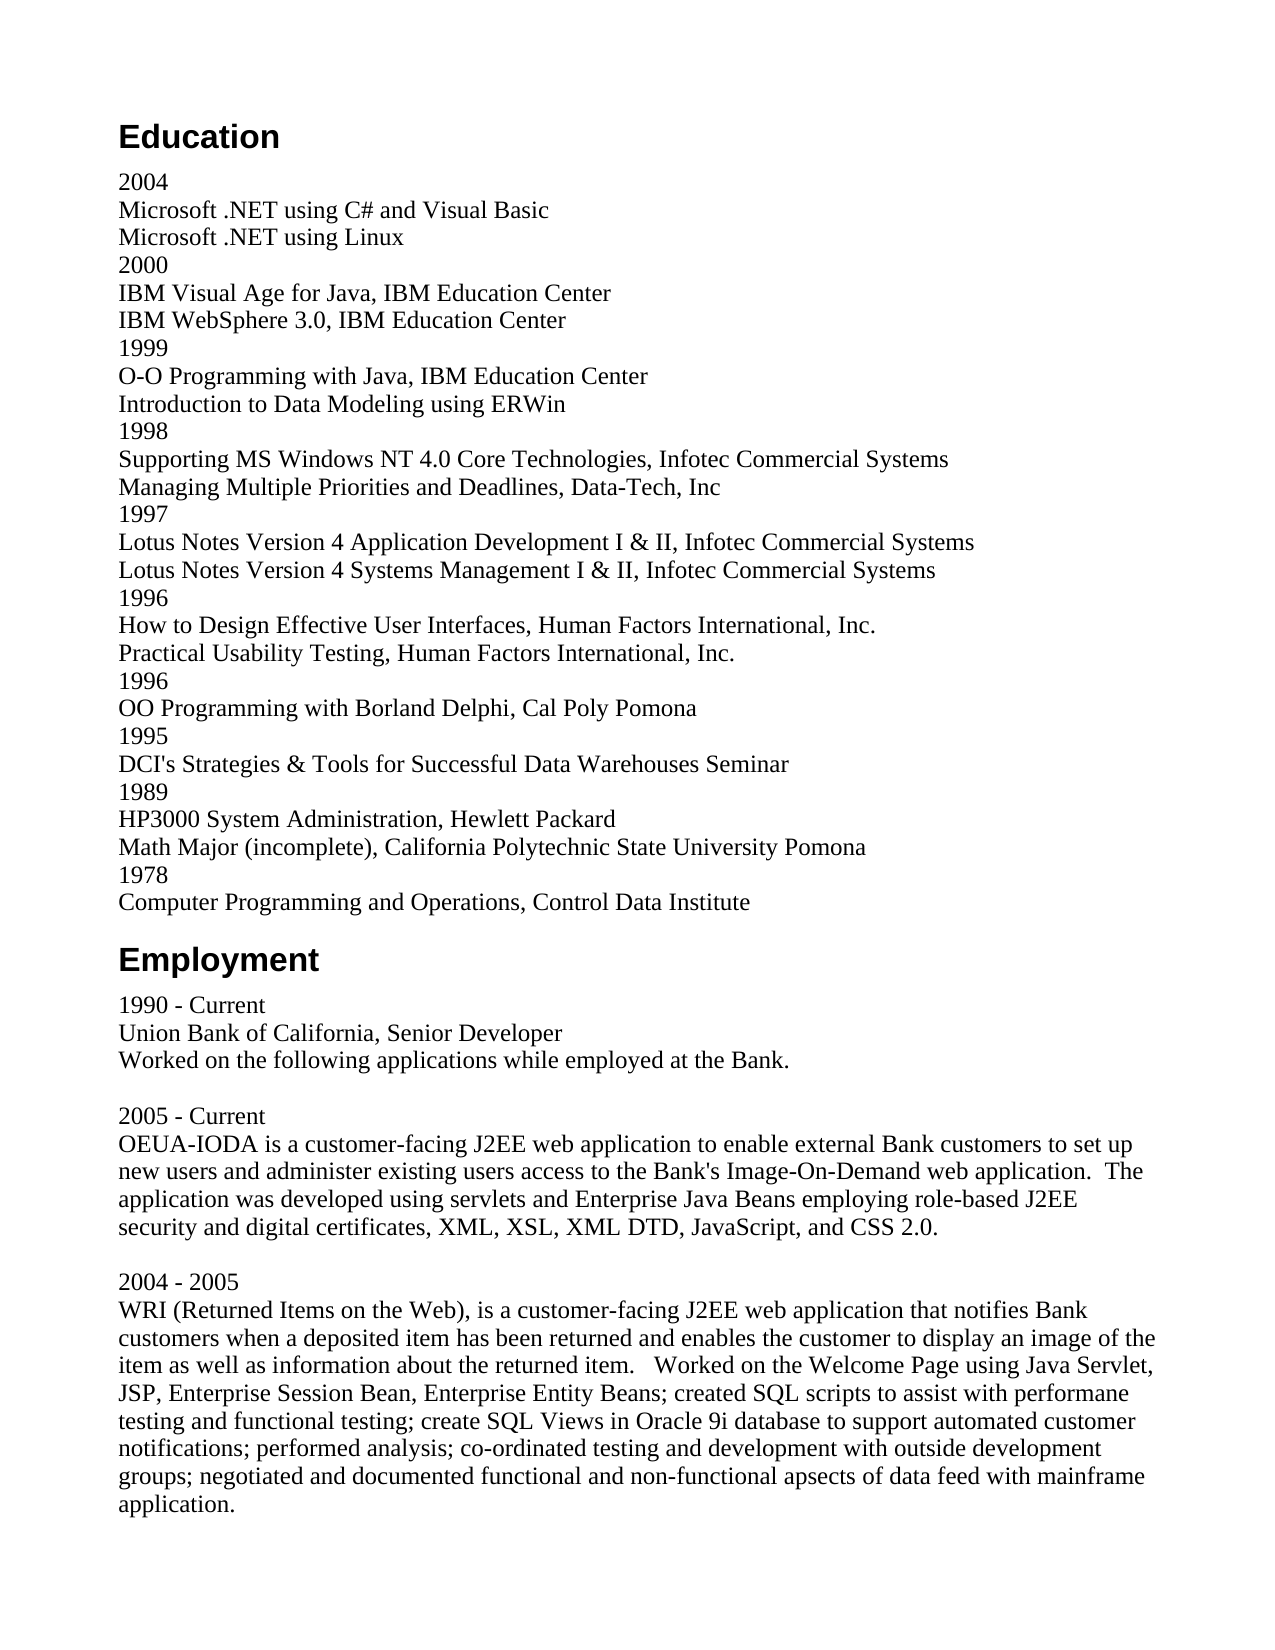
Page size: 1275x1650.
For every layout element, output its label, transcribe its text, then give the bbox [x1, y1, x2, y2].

text WRI (Returned Items on the Web), is a customer-facing J2EE web application that notifies Bank customers when a deposited item has been returned and enables the customer to display an image of the item as well as information about the returned item. Worked on the Welcome Page using Java Servlet, JSP, Enterprise Session Bean, Enterprise Entity Beans; created SQL scripts to assist with performane testing and functional testing; create SQL Views in Oracle 9i database to support automated customer notifications; performed analysis; co-ordinated testing and development with outside development groups; negotiated and documented functional and non-functional apsects of data feed with mainframe application. [118, 1296, 1157, 1518]
text 2005 - Current [118, 1102, 1157, 1130]
text 1989 [118, 778, 1157, 805]
text 2004 [118, 168, 1157, 196]
text DCI's Strategies & Tools for Successful Data Warehouses Seminar [118, 750, 1157, 778]
text OO Programming with Borland Delphi, Cal Poly Pomona [118, 694, 1157, 722]
text 1995 [118, 722, 1157, 750]
subtitle Education [118, 118, 1157, 156]
text How to Design Effective User Interfaces, Human Factors International, Inc. [118, 611, 1157, 639]
text 1997 [118, 501, 1157, 528]
text O-O Programming with Java, IBM Education Center [118, 362, 1157, 390]
text HP3000 System Administration, Hewlett Packard [118, 805, 1157, 833]
text Practical Usability Testing, Human Factors International, Inc. [118, 639, 1157, 667]
text Supporting MS Windows NT 4.0 Core Technologies, Infotec Commercial Systems [118, 445, 1157, 473]
subtitle Employment [118, 941, 1157, 979]
text 1990 - Current [118, 991, 1157, 1019]
text Microsoft .NET using Linux [118, 223, 1157, 251]
text Lotus Notes Version 4 Application Development I & II, Infotec Commercial Systems [118, 528, 1157, 556]
text Worked on the following applications while employed at the Bank. [118, 1047, 1157, 1074]
text IBM Visual Age for Java, IBM Education Center [118, 279, 1157, 307]
text 1996 [118, 584, 1157, 611]
text 1999 [118, 334, 1157, 362]
text Union Bank of California, Senior Developer [118, 1019, 1157, 1047]
text Math Major (incomplete), California Polytechnic State University Pomona [118, 833, 1157, 861]
text Lotus Notes Version 4 Systems Management I & II, Infotec Commercial Systems [118, 556, 1157, 584]
text 1996 [118, 667, 1157, 694]
text OEUA-IODA is a customer-facing J2EE web application to enable external Bank customers to set up new users and administer existing users access to the Bank's Image-On-Demand web application. The application was developed using servlets and Enterprise Java Beans employing role-based J2EE security and digital certificates, XML, XSL, XML DTD, JavaScript, and CSS 2.0. [118, 1130, 1157, 1241]
text Computer Programming and Operations, Control Data Institute [118, 888, 1157, 916]
text 1978 [118, 861, 1157, 888]
text Managing Multiple Priorities and Deadlines, Data-Tech, Inc [118, 473, 1157, 501]
text 2004 - 2005 [118, 1268, 1157, 1296]
text IBM WebSphere 3.0, IBM Education Center [118, 307, 1157, 334]
text Microsoft .NET using C# and Visual Basic [118, 196, 1157, 223]
text 1998 [118, 417, 1157, 445]
text 2000 [118, 251, 1157, 279]
text Introduction to Data Modeling using ERWin [118, 390, 1157, 417]
